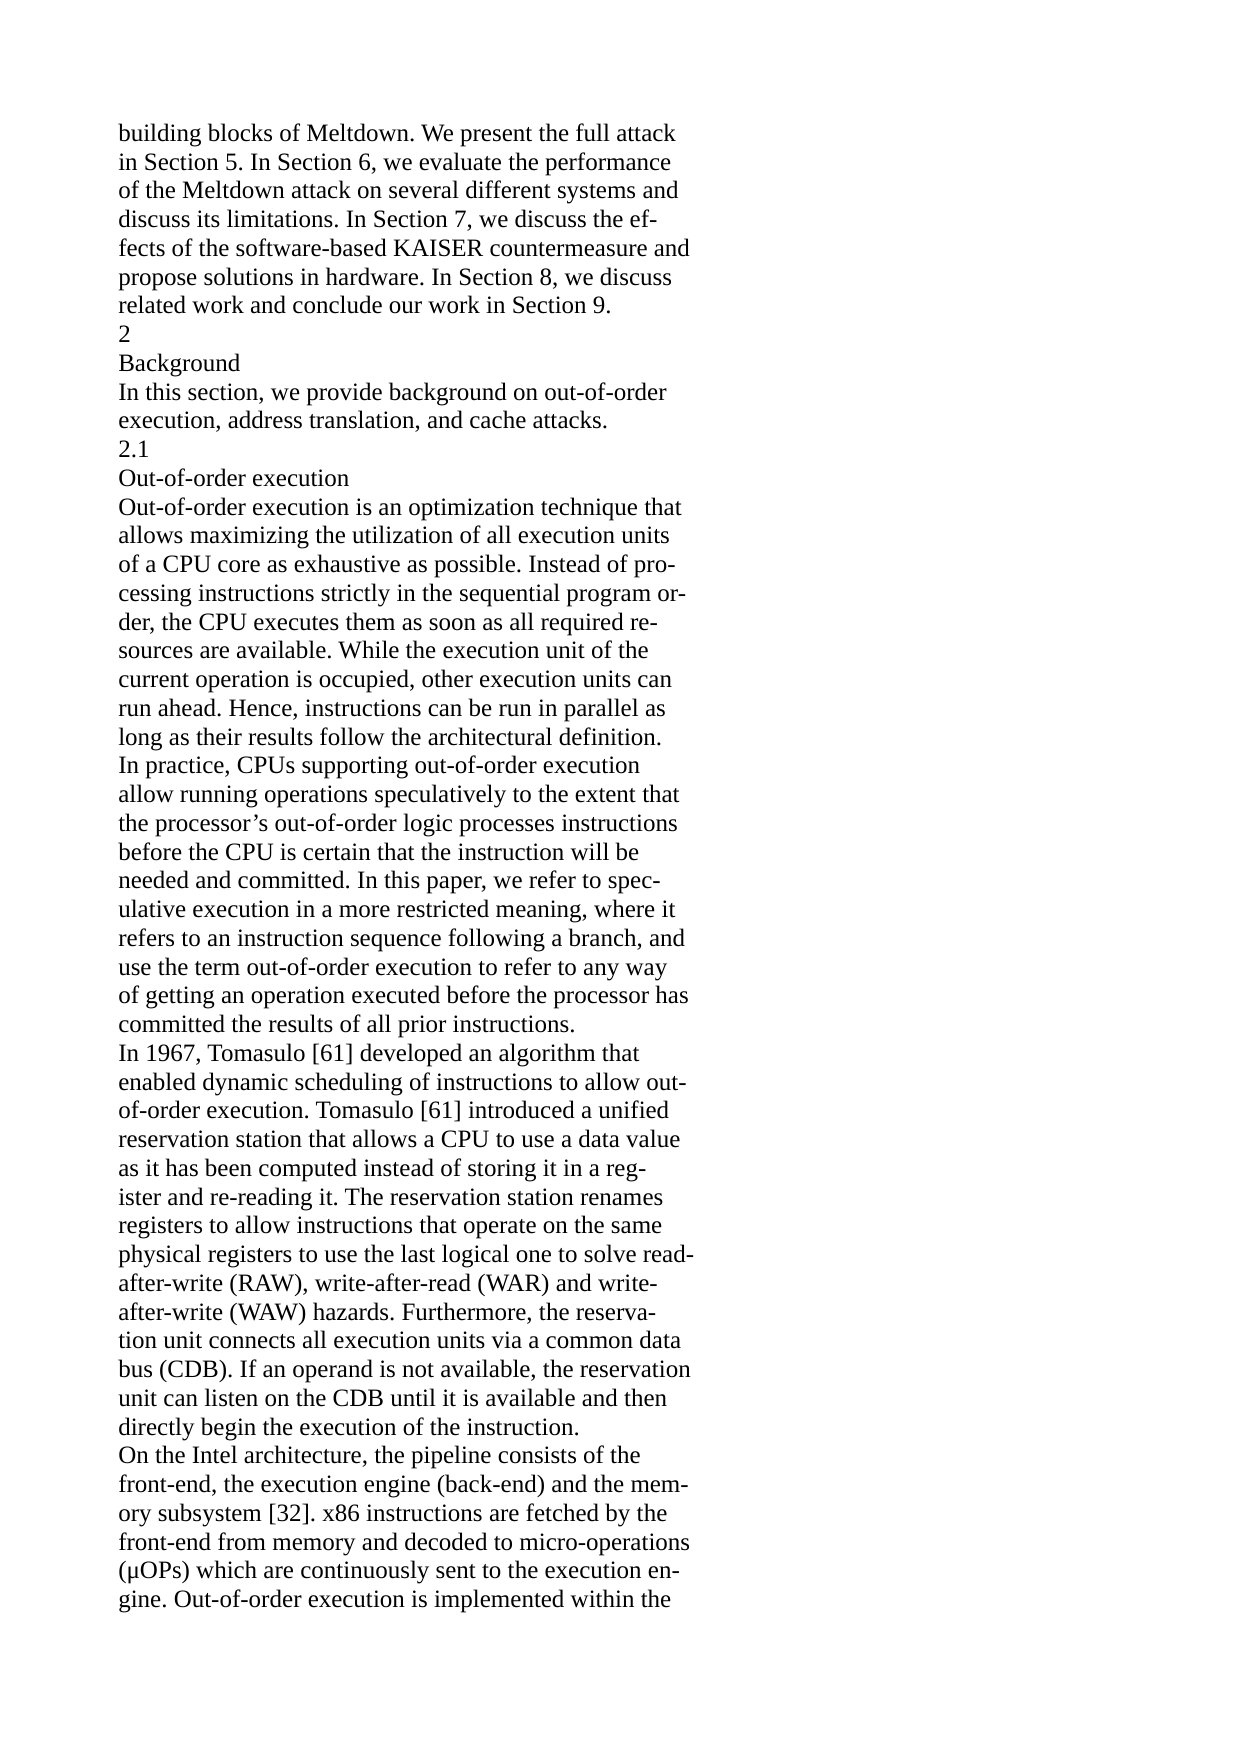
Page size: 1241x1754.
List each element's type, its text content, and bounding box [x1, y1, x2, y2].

text physical registers to use the last logical one to solve read- [118, 1239, 1122, 1268]
text related work and conclude our work in Section 9. [118, 291, 1122, 319]
text tion unit connects all execution units via a common data [118, 1326, 1122, 1354]
text reservation station that allows a CPU to use a data value [118, 1124, 1122, 1153]
text front-end, the execution engine (back-end) and the mem- [118, 1469, 1122, 1498]
text unit can listen on the CDB until it is available and then [118, 1383, 1122, 1412]
text fects of the software-based KAISER countermeasure and [118, 233, 1122, 262]
text ister and re-reading it. The reservation station renames [118, 1182, 1122, 1211]
text Out-of-order execution is an optimization technique that [118, 492, 1122, 521]
text after-write (WAW) hazards. Furthermore, the reserva- [118, 1297, 1122, 1326]
text as it has been computed instead of storing it in a reg- [118, 1153, 1122, 1182]
text of-order execution. Tomasulo [61] introduced a unified [118, 1096, 1122, 1124]
text in Section 5. In Section 6, we evaluate the performance [118, 147, 1122, 176]
text directly begin the execution of the instruction. [118, 1412, 1122, 1441]
text enabled dynamic scheduling of instructions to allow out- [118, 1067, 1122, 1096]
text Background [118, 348, 1122, 377]
text In this section, we provide background on out-of-order [118, 377, 1122, 406]
text ory subsystem [32]. x86 instructions are fetched by the [118, 1498, 1122, 1527]
text use the term out-of-order execution to refer to any way [118, 952, 1122, 981]
text front-end from memory and decoded to micro-operations [118, 1527, 1122, 1556]
text On the Intel architecture, the pipeline consists of the [118, 1441, 1122, 1469]
text ulative execution in a more restricted meaning, where it [118, 894, 1122, 923]
text 2.1 [118, 434, 1122, 463]
text of the Meltdown attack on several different systems and [118, 176, 1122, 204]
text bus (CDB). If an operand is not available, the reservation [118, 1354, 1122, 1383]
text cessing instructions strictly in the sequential program or- [118, 578, 1122, 607]
text needed and committed. In this paper, we refer to spec- [118, 866, 1122, 894]
text In 1967, Tomasulo [61] developed an algorithm that [118, 1038, 1122, 1067]
text the processor’s out-of-order logic processes instructions [118, 808, 1122, 837]
text registers to allow instructions that operate on the same [118, 1211, 1122, 1239]
text after-write (RAW), write-after-read (WAR) and write- [118, 1268, 1122, 1297]
text allows maximizing the utilization of all execution units [118, 521, 1122, 549]
text committed the results of all prior instructions. [118, 1009, 1122, 1038]
text long as their results follow the architectural definition. [118, 722, 1122, 751]
text propose solutions in hardware. In Section 8, we discuss [118, 262, 1122, 291]
text execution, address translation, and cache attacks. [118, 406, 1122, 434]
text building blocks of Meltdown. We present the full attack [118, 118, 1122, 147]
text current operation is occupied, other execution units can [118, 664, 1122, 693]
text gine. Out-of-order execution is implemented within the [118, 1584, 1122, 1613]
text 2 [118, 319, 1122, 348]
text before the CPU is certain that the instruction will be [118, 837, 1122, 866]
text sources are available. While the execution unit of the [118, 636, 1122, 664]
text allow running operations speculatively to the extent that [118, 779, 1122, 808]
text Out-of-order execution [118, 463, 1122, 492]
text of getting an operation executed before the processor has [118, 981, 1122, 1009]
text discuss its limitations. In Section 7, we discuss the ef- [118, 204, 1122, 233]
text In practice, CPUs supporting out-of-order execution [118, 751, 1122, 779]
text der, the CPU executes them as soon as all required re- [118, 607, 1122, 636]
text (μOPs) which are continuously sent to the execution en- [118, 1556, 1122, 1584]
text of a CPU core as exhaustive as possible. Instead of pro- [118, 549, 1122, 578]
text run ahead. Hence, instructions can be run in parallel as [118, 693, 1122, 722]
text refers to an instruction sequence following a branch, and [118, 923, 1122, 952]
